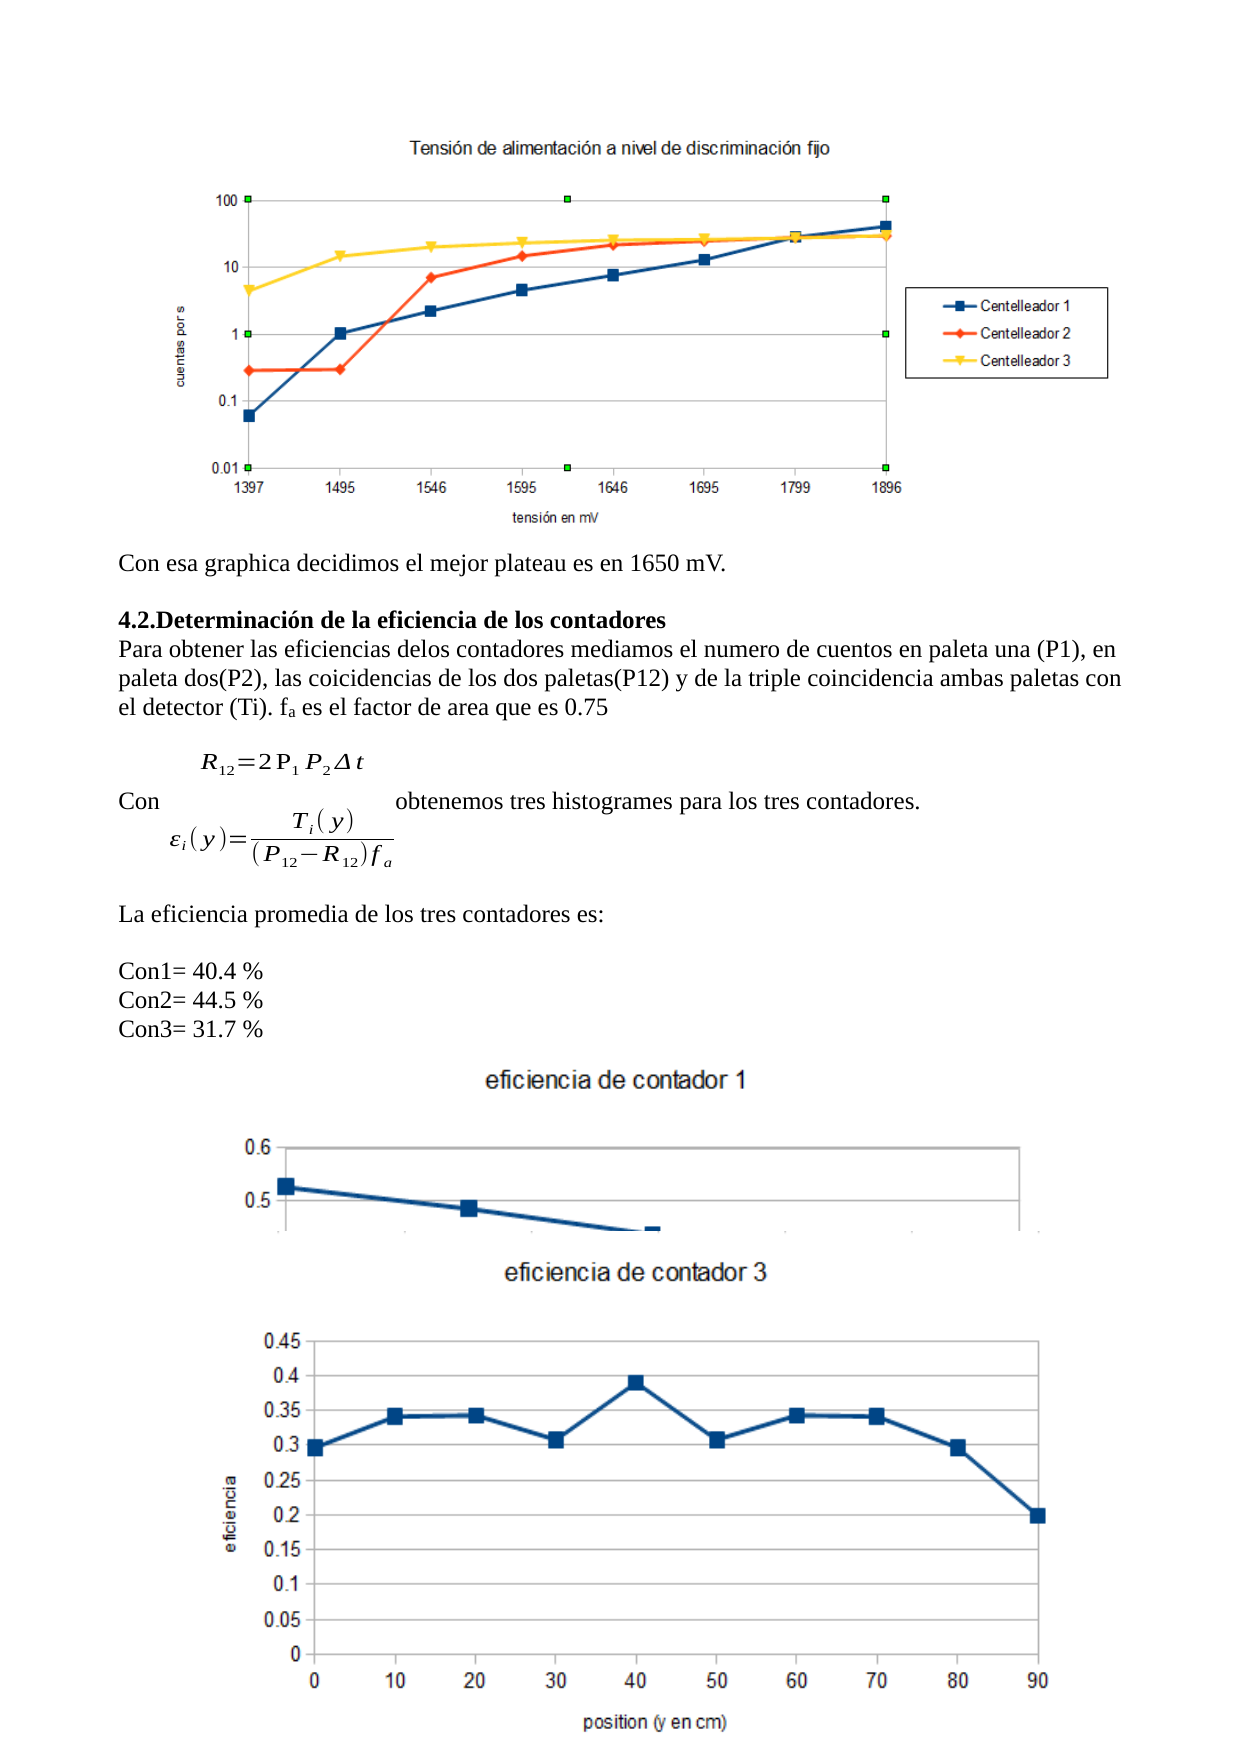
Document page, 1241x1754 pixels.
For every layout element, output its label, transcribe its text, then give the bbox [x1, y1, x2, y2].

text Con3= 31.7 % [118, 1014, 1122, 1043]
text Con1= 40.4 % [118, 956, 1122, 985]
text Con obtenemos tres histogrames para los tres contadores. [118, 749, 1122, 870]
text 4.2.Determinación de la eficiencia de los contadores [118, 606, 1122, 634]
text Con2= 44.5 % [118, 985, 1122, 1014]
text Con esa graphica decidimos el mejor plateau es en 1650 mV. [118, 549, 1122, 577]
text La eficiencia promedia de los tres contadores es: [118, 899, 1122, 928]
text Para obtener las eficiencias delos contadores mediamos el numero de cuentos en paleta una (P1), en paleta dos(P2), las coicidencias de los dos paletas(P12) y de la triple coincidencia ambas paletas con el detector (Ti). fa es el factor de area que es 0.75 [118, 634, 1122, 721]
